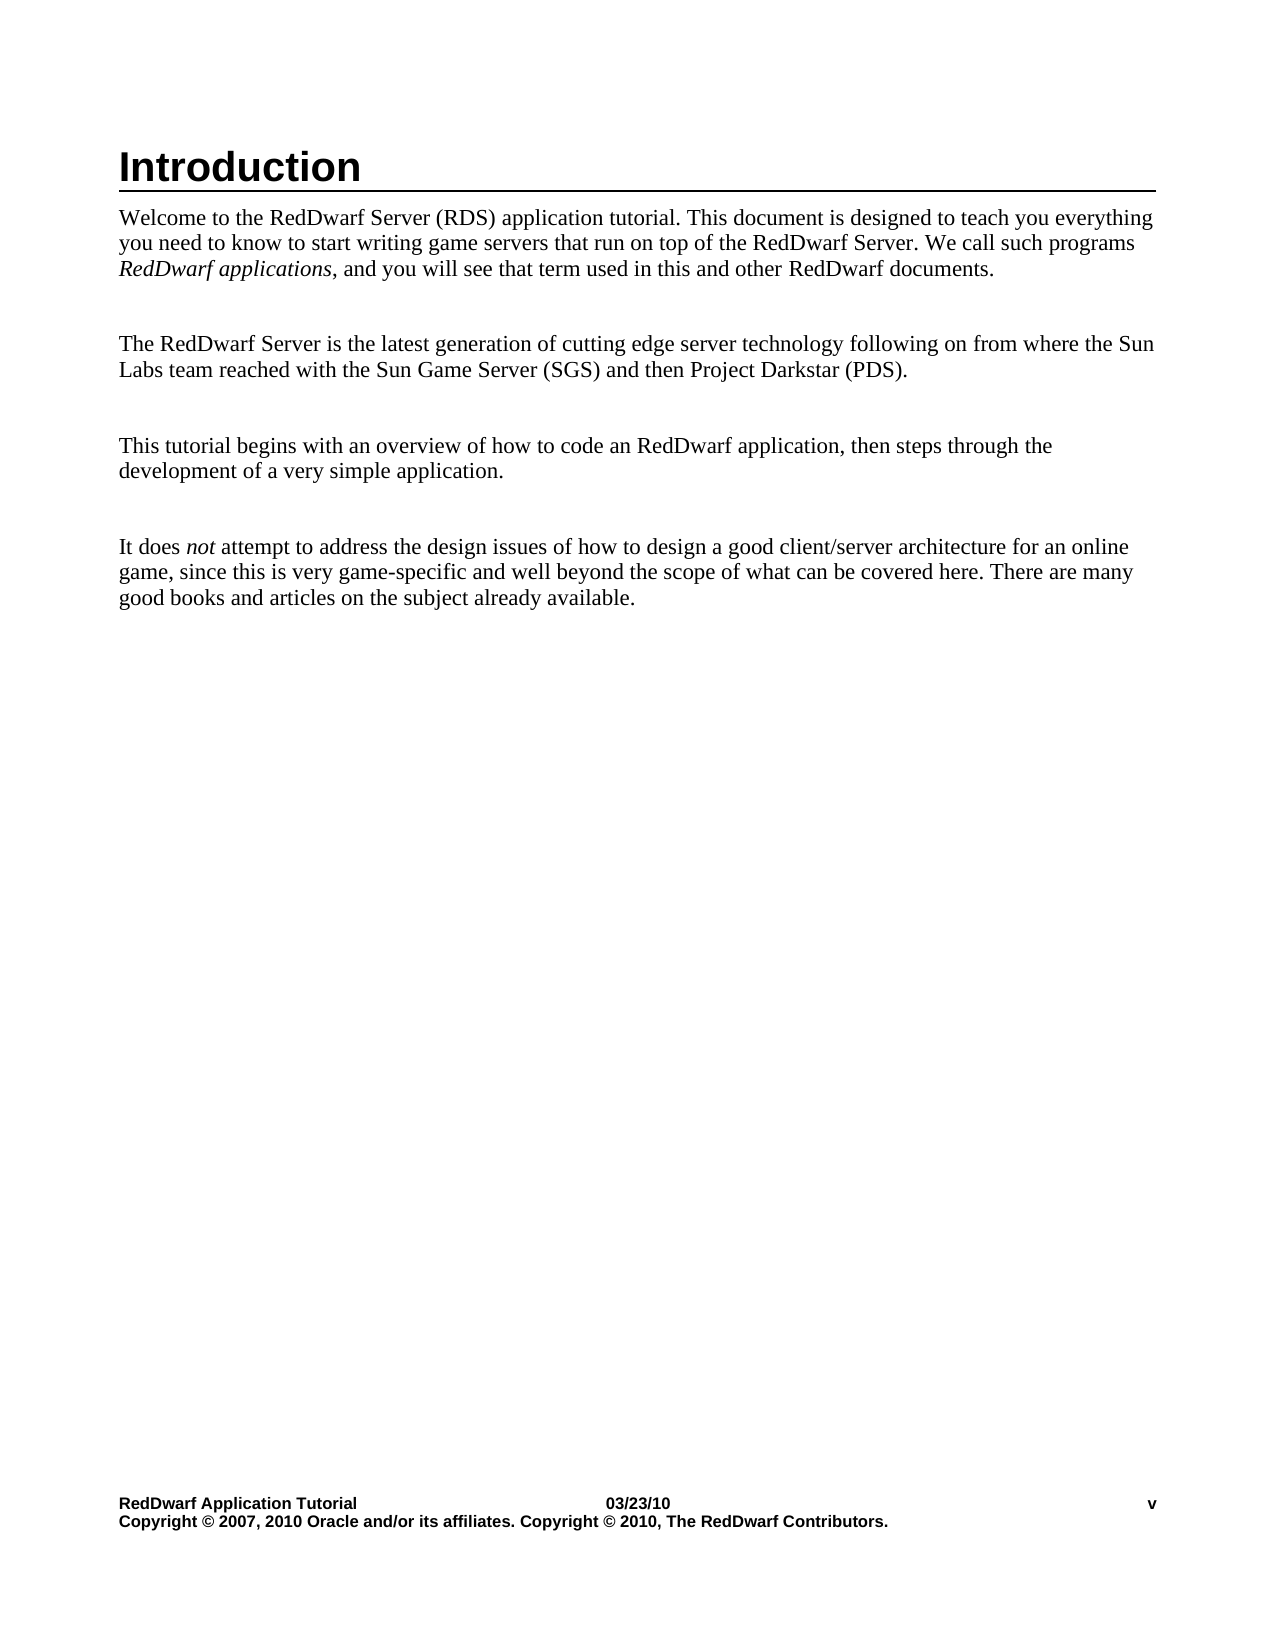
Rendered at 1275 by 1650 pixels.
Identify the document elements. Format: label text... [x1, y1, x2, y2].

text Welcome to the RedDwarf Server (RDS) application tutorial. This document is designed to teach you everything you need to know to start writing game servers that run on top of the RedDwarf Server. We call such programs RedDwarf applications, and you will see that term used in this and other RedDwarf documents. [118, 205, 1156, 281]
subtitle Introduction [118, 143, 1156, 192]
text It does not attempt to address the design issues of how to design a good client/server architecture for an online game, since this is very game-specific and well beyond the scope of what can be covered here. There are many good books and articles on the subject already available. [118, 534, 1156, 610]
text The RedDwarf Server is the latest generation of cutting edge server technology following on from where the Sun Labs team reached with the Sun Game Server (SGS) and then Project Darkstar (PDS). [118, 331, 1156, 382]
text This tutorial begins with an overview of how to code an RedDwarf application, then steps through the development of a very simple application. [118, 433, 1156, 483]
